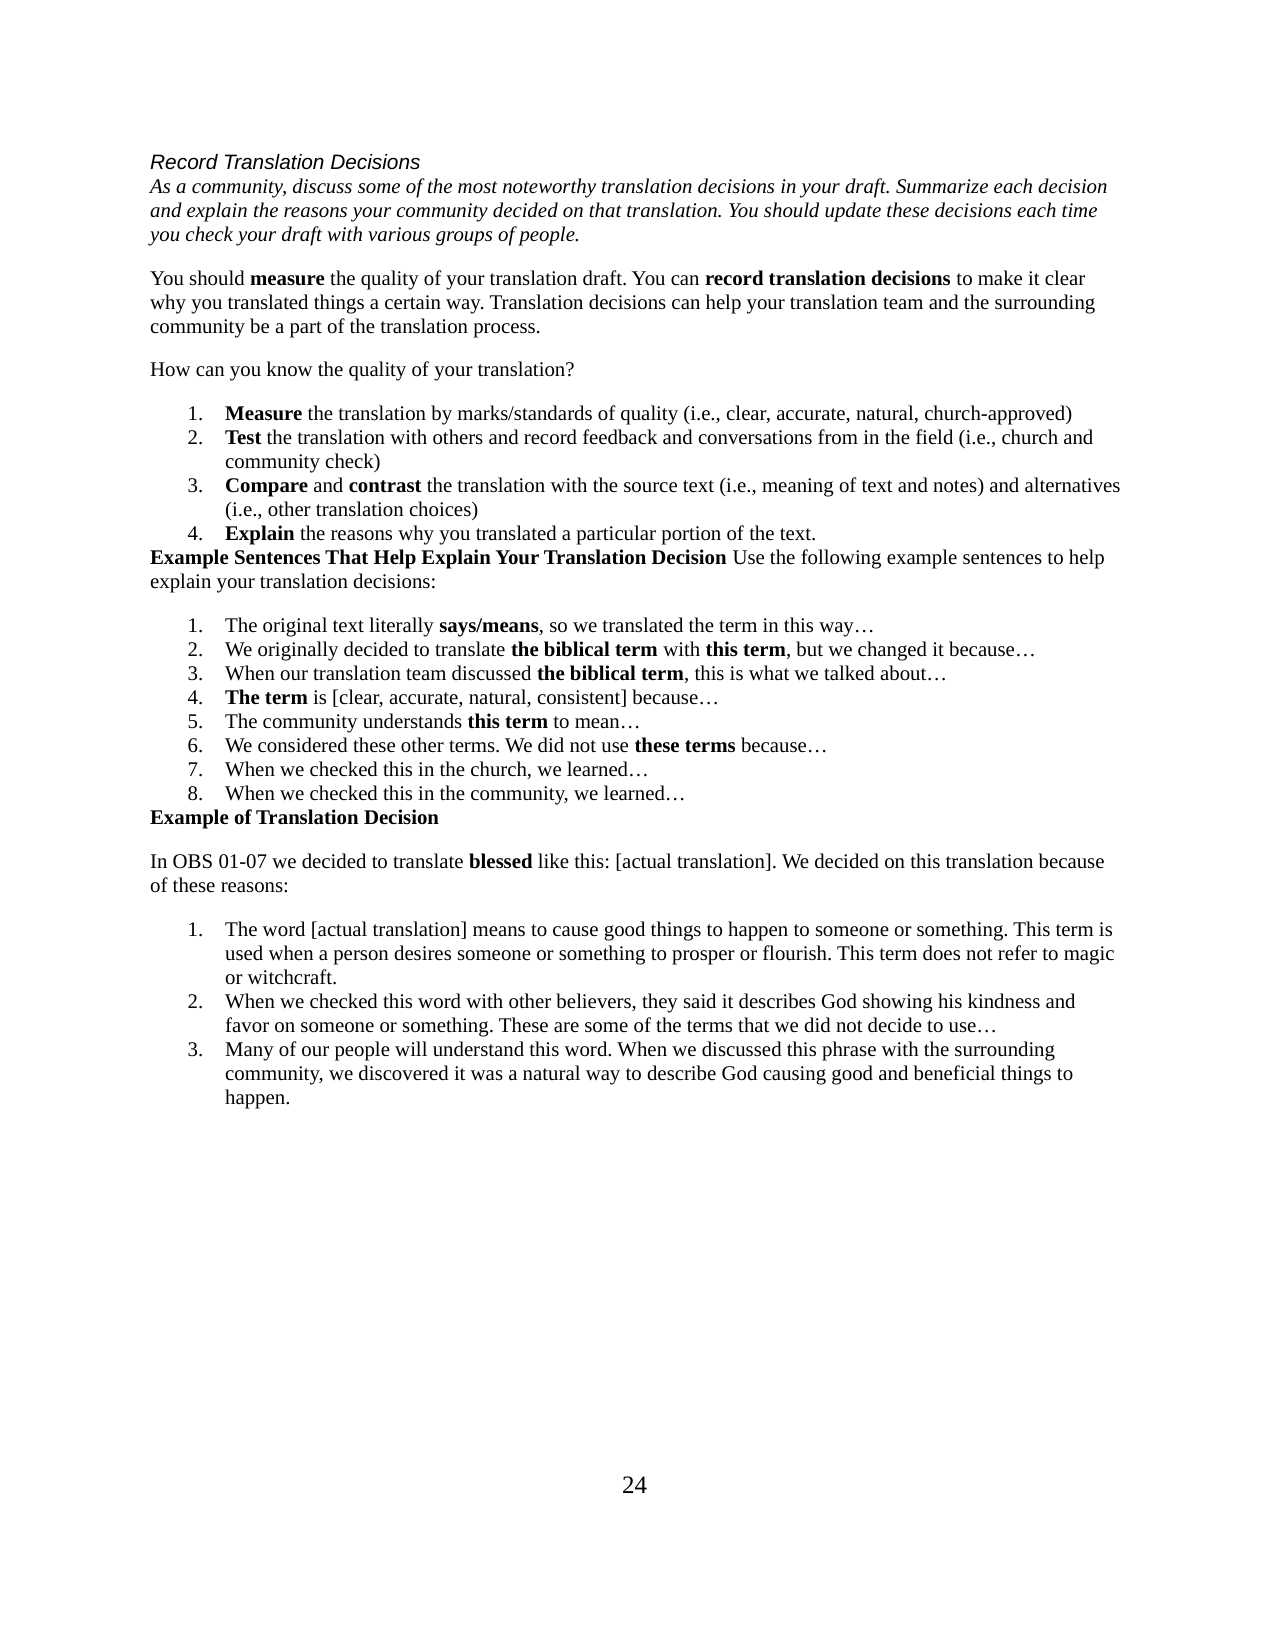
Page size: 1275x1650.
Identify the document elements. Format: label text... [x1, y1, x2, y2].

list Measure the translation by marks/standards of quality (i.e., clear, accurate, natural, church-approved) [187, 401, 1125, 425]
list Explain the reasons why you translated a particular portion of the text. [187, 521, 1125, 545]
text As a community, discuss some of the most noteworthy translation decisions in your draft. Summarize each decision and explain the reasons your community decided on that translation. You should update these decisions each time you check your draft with various groups of people. [150, 174, 1125, 246]
text You should measure the quality of your translation draft. You can record translation decisions to make it clear why you translated things a certain way. Translation decisions can help your translation team and the surrounding community be a part of the translation process. [150, 266, 1125, 338]
list When we checked this in the church, we learned… [187, 757, 1125, 781]
text Example of Translation Decision [150, 805, 1125, 829]
list The community understands this term to mean… [187, 709, 1125, 733]
subtitle Record Translation Decisions [150, 150, 1125, 174]
text Example Sentences That Help Explain Your Translation Decision Use the following example sentences to help explain your translation decisions: [150, 545, 1125, 593]
text In OBS 01-07 we decided to translate blessed like this: [actual translation]. We decided on this translation because of these reasons: [150, 849, 1125, 897]
list Test the translation with others and record feedback and conversations from in the field (i.e., church and community check) [187, 425, 1125, 473]
list When we checked this word with other believers, they said it describes God showing his kindness and favor on someone or something. These are some of the terms that we did not decide to use… [187, 989, 1125, 1037]
text How can you know the quality of your translation? [150, 357, 1125, 381]
list We originally decided to translate the biblical term with this term, but we changed it because… [187, 637, 1125, 661]
list When we checked this in the community, we learned… [187, 781, 1125, 805]
list Compare and contrast the translation with the source text (i.e., meaning of text and notes) and alternatives (i.e., other translation choices) [187, 473, 1125, 521]
list The original text literally says/means, so we translated the term in this way… [187, 613, 1125, 637]
list When our translation team discussed the biblical term, this is what we talked about… [187, 661, 1125, 685]
list We considered these other terms. We did not use these terms because… [187, 733, 1125, 757]
list The term is [clear, accurate, natural, consistent] because… [187, 685, 1125, 709]
list Many of our people will understand this word. When we discussed this phrase with the surrounding community, we discovered it was a natural way to describe God causing good and beneficial things to happen. [187, 1037, 1125, 1109]
list The word [actual translation] means to cause good things to happen to someone or something. This term is used when a person desires someone or something to prosper or flourish. This term does not refer to magic or witchcraft. [187, 916, 1125, 989]
